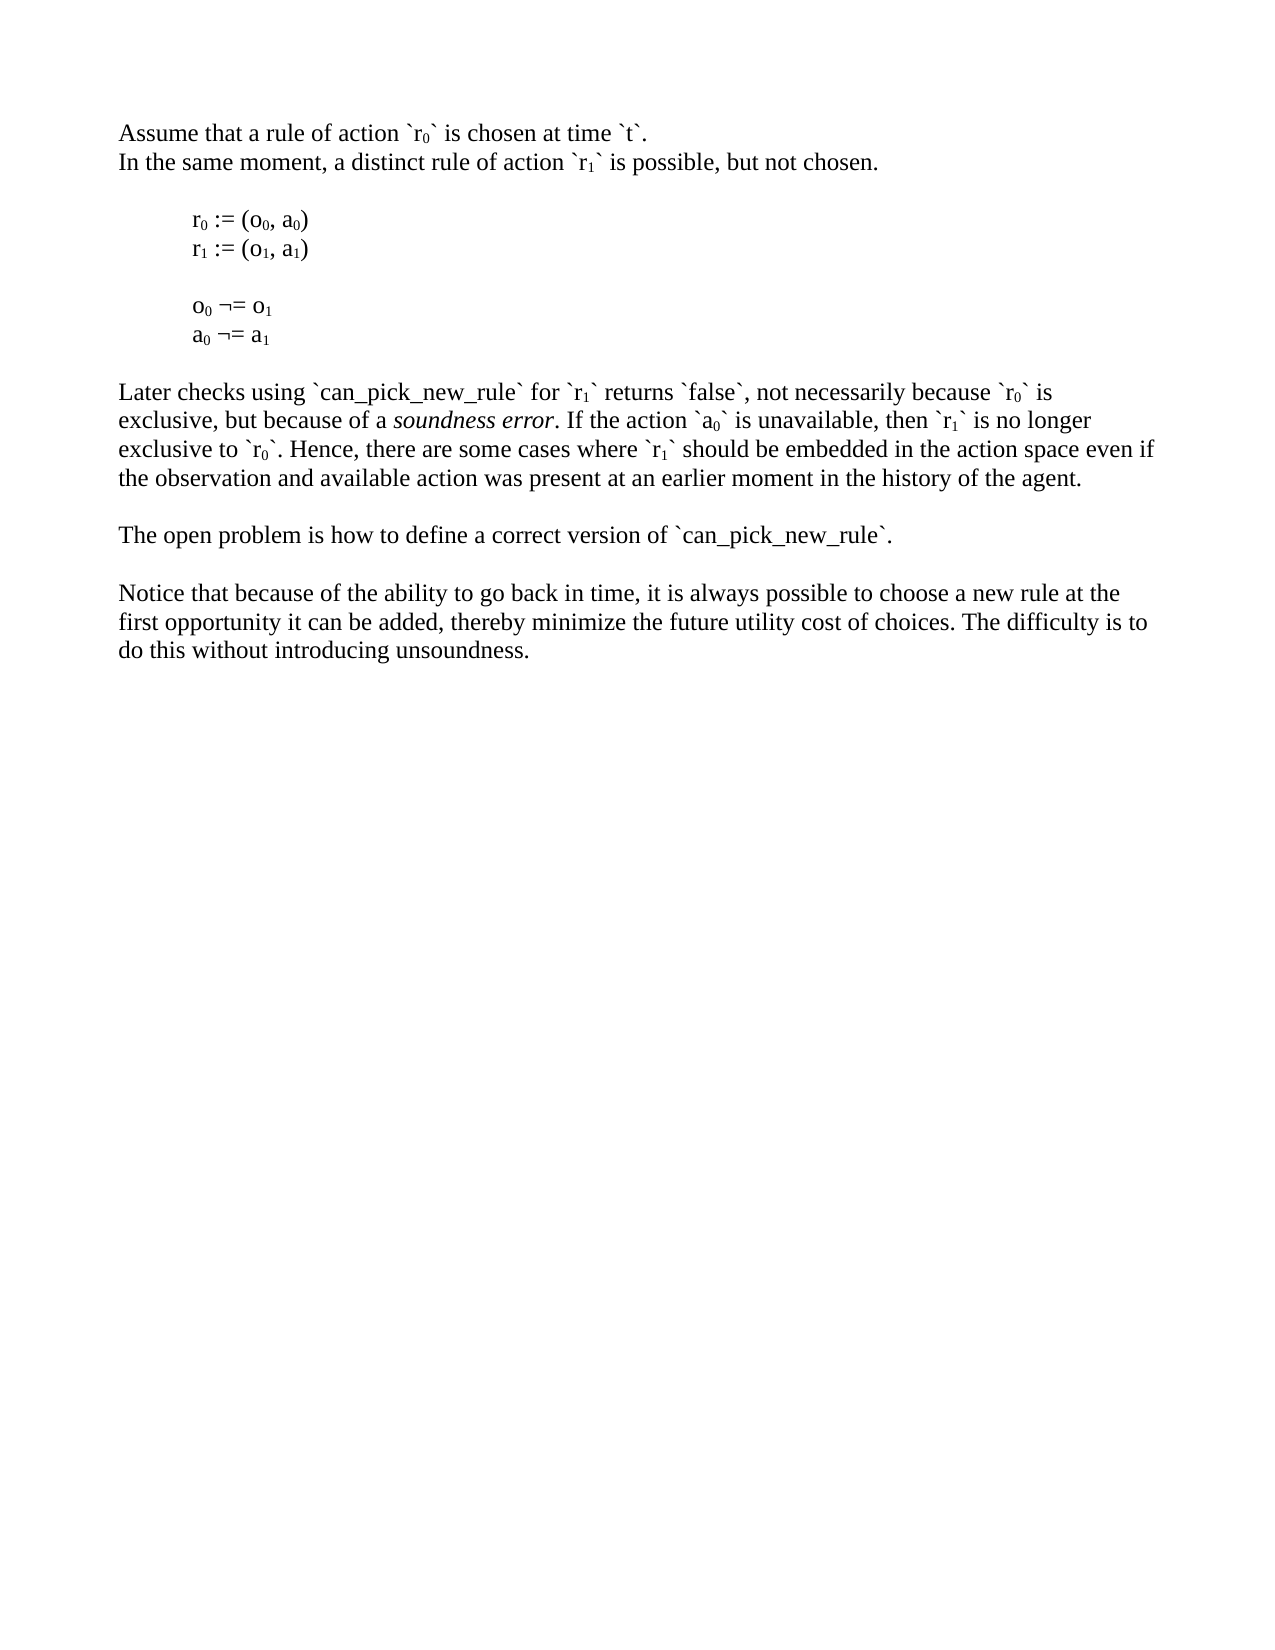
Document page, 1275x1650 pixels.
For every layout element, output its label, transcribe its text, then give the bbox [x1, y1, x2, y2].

text Assume that a rule of action `r0` is chosen at time `t`. [118, 118, 1157, 147]
text Notice that because of the ability to go back in time, it is always possible to choose a new rule at the first opportunity it can be added, thereby minimize the future utility cost of choices. The difficulty is to do this without introducing unsoundness. [118, 578, 1157, 664]
text The open problem is how to define a correct version of `can_pick_new_rule`. [118, 521, 1157, 549]
text a0 ¬= a1 [118, 319, 1157, 348]
text o0 ¬= o1 [118, 291, 1157, 319]
text r0 := (o0, a0) [118, 204, 1157, 233]
text r1 := (o1, a1) [118, 233, 1157, 262]
text In the same moment, a distinct rule of action `r1` is possible, but not chosen. [118, 147, 1157, 176]
text Later checks using `can_pick_new_rule` for `r1` returns `false`, not necessarily because `r0` is exclusive, but because of a soundness error. If the action `a0` is unavailable, then `r1` is no longer exclusive to `r0`. Hence, there are some cases where `r1` should be embedded in the action space even if the observation and available action was present at an earlier moment in the history of the agent. [118, 377, 1157, 492]
